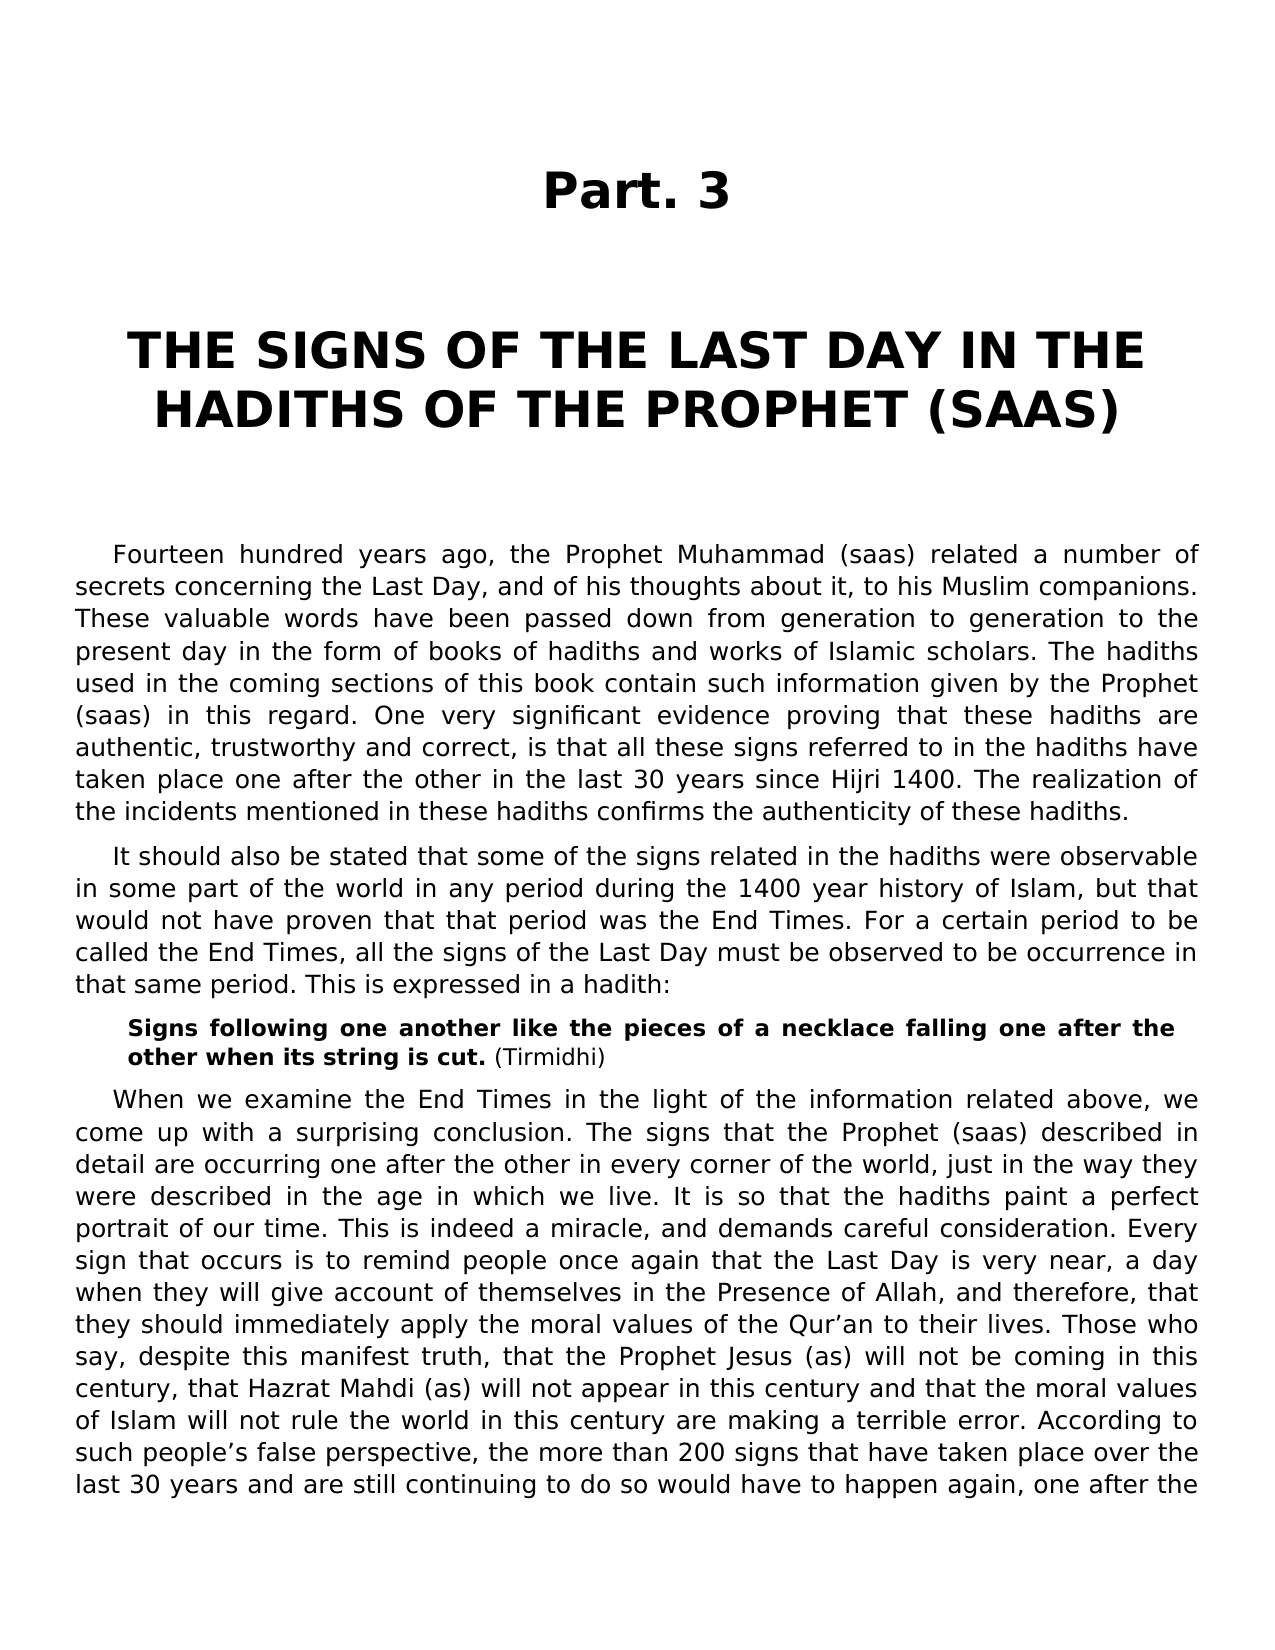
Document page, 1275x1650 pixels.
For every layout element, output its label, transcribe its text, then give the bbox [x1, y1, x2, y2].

text Fourteen hundred years ago, the Prophet Muhammad (saas) related a number of secrets concerning the Last Day, and of his thoughts about it, to his Muslim companions. These valuable words have been passed down from generation to generation to the present day in the form of books of hadiths and works of Islamic scholars. The hadiths used in the coming sections of this book contain such information given by the Prophet (saas) in this regard. One very significant evidence proving that these hadiths are authentic, trustworthy and correct, is that all these signs referred to in the hadiths have taken place one after the other in the last 30 years since Hijri 1400. The realization of the incidents mentioned in these hadiths confirms the authenticity of these hadiths. [75, 541, 1200, 826]
text When we examine the End Times in the light of the information related above, we come up with a surprising conclusion. The signs that the Prophet (saas) described in detail are occurring one after the other in every corner of the world, just in the way they were described in the age in which we live. It is so that the hadiths paint a perfect portrait of our time. This is indeed a miracle, and demands careful consideration. Every sign that occurs is to remind people once again that the Last Day is very near, a day when they will give account of themselves in the Presence of Allah, and therefore, that they should immediately apply the moral values of the Qur’an to their lives. Those who say, despite this manifest truth, that the Prophet Jesus (as) will not be coming in this century, that Hazrat Mahdi (as) will not appear in this century and that the moral values of Islam will not rule the world in this century are making a terrible error. According to such people’s false perspective, the more than 200 signs that have taken place over the last 30 years and are still continuing to do so would have to happen again, one after the [75, 1086, 1200, 1500]
subtitle THE SIGNS OF THE LAST DAY IN THE HADITHS OF THE PROPHET (SAAS) [75, 322, 1200, 439]
text It should also be stated that some of the signs related in the hadiths were observable in some part of the world in any period during the 1400 year history of Islam, but that would not have proven that that period was the End Times. For a certain period to be called the End Times, all the signs of the Last Day must be observed to be occurrence in that same period. This is expressed in a hadith: [75, 842, 1200, 999]
text Signs following one another like the pieces of a necklace falling one after the other when its string is cut. (Tirmidhi) [127, 1015, 1177, 1071]
subtitle Part. 3 [75, 162, 1200, 221]
